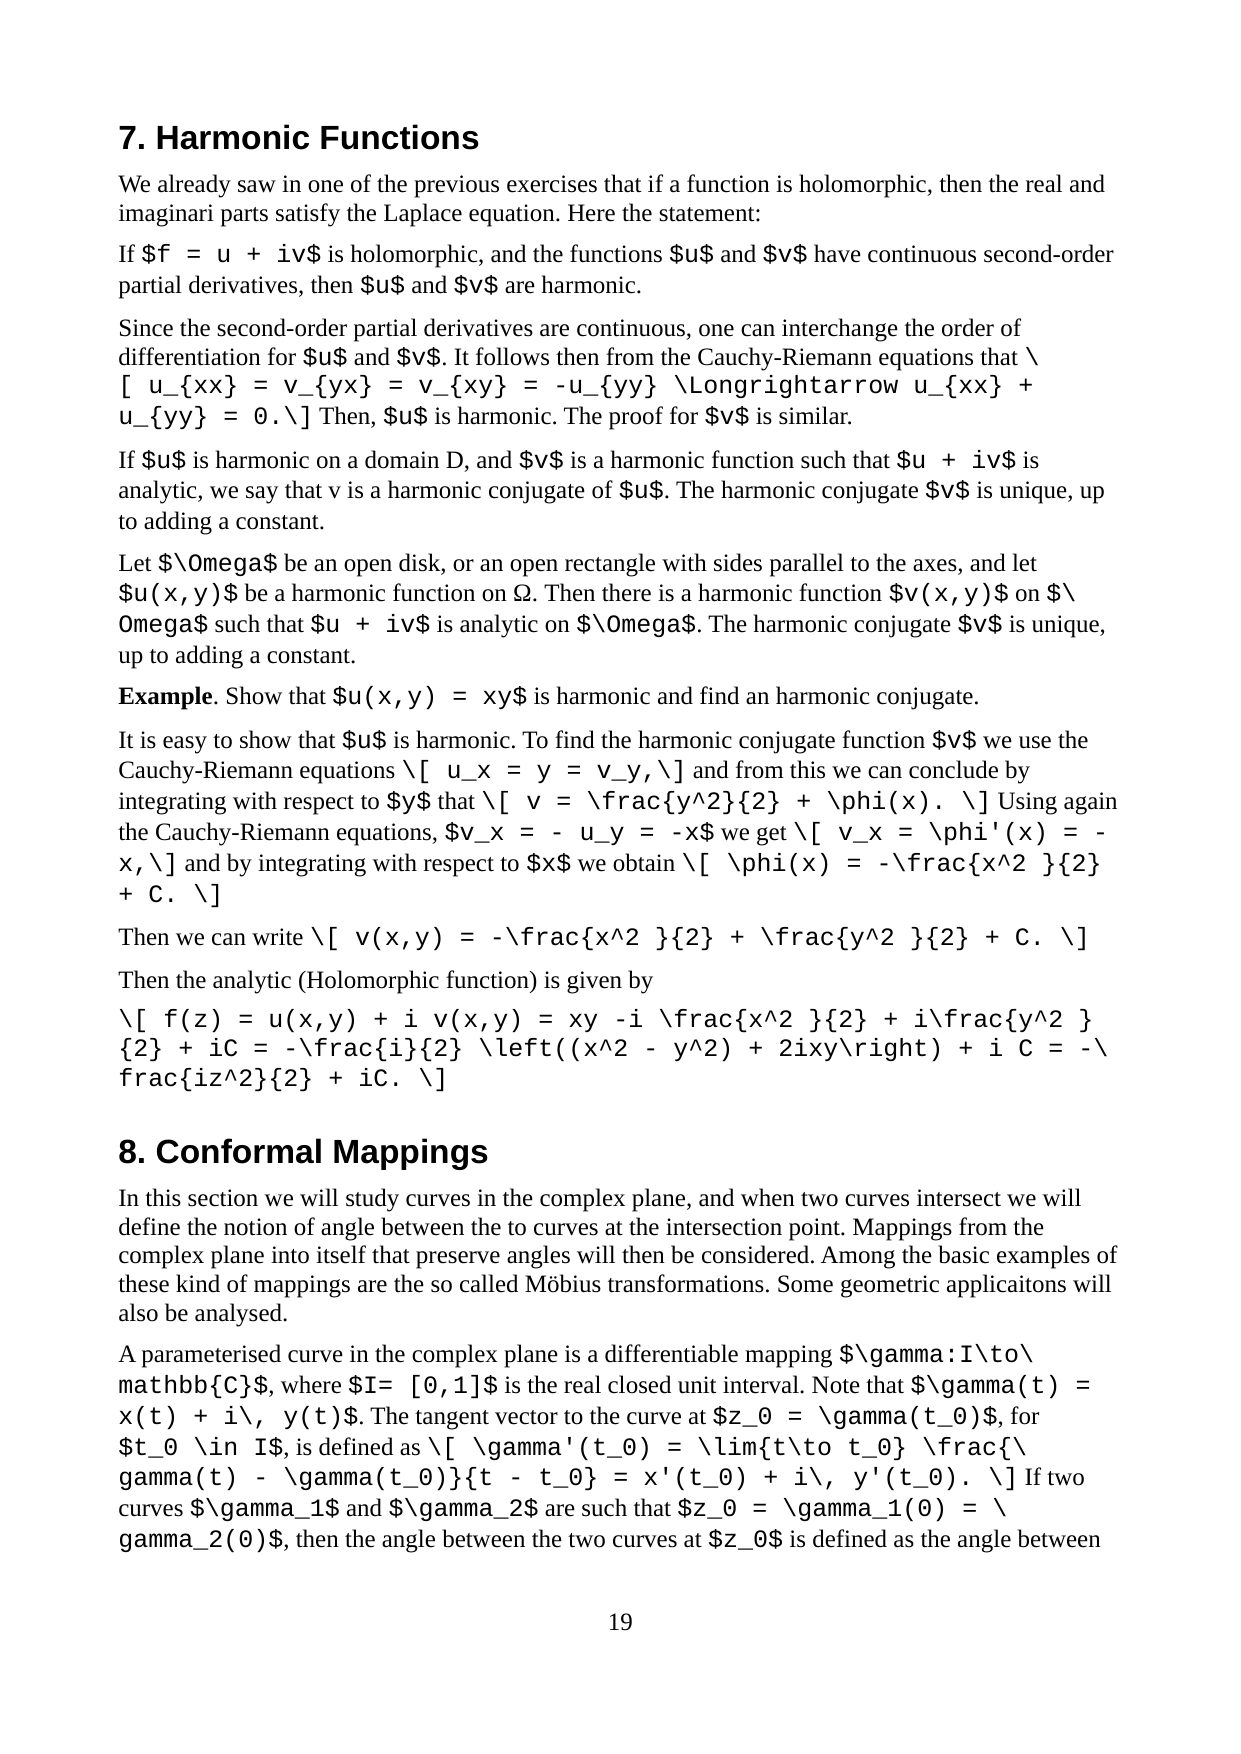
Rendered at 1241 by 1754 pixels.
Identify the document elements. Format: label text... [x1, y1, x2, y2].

subtitle Harmonic Functions [118, 118, 1122, 157]
text If $f = u + iv$ is holomorphic, and the functions $u$ and $v$ have continuous second-order partial derivatives, then $u$ and $v$ are harmonic. [118, 239, 1122, 301]
subtitle Conformal Mappings [118, 1132, 1122, 1170]
text Then the analytic (Holomorphic function) is given by [118, 966, 1122, 994]
text Example. Show that $u(x,y) = xy$ is harmonic and find an harmonic conjugate. [118, 681, 1122, 712]
text Let $\Omega$ be an open disk, or an open rectangle with sides parallel to the axes, and let $u(x,y)$ be a harmonic function on Ω. Then there is a harmonic function $v(x,y)$ on $\Omega$ such that $u + iv$ is analytic on $\Omega$. The harmonic conjugate $v$ is unique, up to adding a constant. [118, 548, 1122, 669]
text If $u$ is harmonic on a domain D, and $v$ is a harmonic function such that $u + iv$ is analytic, we say that v is a harmonic conjugate of $u$. The harmonic conjugate $v$ is unique, up to adding a constant. [118, 445, 1122, 535]
text \[ f(z) = u(x,y) + i v(x,y) = xy -i \frac{x^2 }{2} + i\frac{y^2 }{2} + iC = -\frac{i}{2} \left((x^2 - y^2) + 2ixy\right) + i C = -\frac{iz^2}{2} + iC. \] [118, 1007, 1122, 1094]
text In this section we will study curves in the complex plane, and when two curves intersect we will define the notion of angle between the to curves at the intersection point. Mappings from the complex plane into itself that preserve angles will then be considered. Among the basic examples of these kind of mappings are the so called Möbius transformations. Some geometric applicaitons will also be analysed. [118, 1183, 1122, 1327]
text Then we can write \[ v(x,y) = -\frac{x^2 }{2} + \frac{y^2 }{2} + C. \] [118, 922, 1122, 953]
text A parameterised curve in the complex plane is a differentiable mapping $\gamma:I\to\mathbb{C}$, where $I= [0,1]$ is the real closed unit interval. Note that $\gamma(t) = x(t) + i\, y(t)$. The tangent vector to the curve at $z_0 = \gamma(t_0)$, for $t_0 \in I$, is defined as \[ \gamma'(t_0) = \lim{t\to t_0} \frac{\gamma(t) - \gamma(t_0)}{t - t_0} = x'(t_0) + i\, y'(t_0). \] If two curves $\gamma_1$ and $\gamma_2$ are such that $z_0 = \gamma_1(0) = \gamma_2(0)$, then the angle between the two curves at $z_0$ is defined as the angle between [118, 1339, 1122, 1555]
text We already saw in one of the previous exercises that if a function is holomorphic, then the real and imaginari parts satisfy the Laplace equation. Here the statement: [118, 169, 1122, 227]
text It is easy to show that $u$ is harmonic. To find the harmonic conjugate function $v$ we use the Cauchy-Riemann equations \[ u_x = y = v_y,\] and from this we can conclude by integrating with respect to $y$ that \[ v = \frac{y^2}{2} + \phi(x). \] Using again the Cauchy-Riemann equations, $v_x = - u_y = -x$ we get \[ v_x = \phi'(x) = -x,\] and by integrating with respect to $x$ we obtain \[ \phi(x) = -\frac{x^2 }{2} + C. \] [118, 725, 1122, 910]
text Since the second-order partial derivatives are continuous, one can interchange the order of differentiation for $u$ and $v$. It follows then from the Cauchy-Riemann equations that \[ u_{xx} = v_{yx} = v_{xy} = -u_{yy} \Longrightarrow u_{xx} + u_{yy} = 0.\] Then, $u$ is harmonic. The proof for $v$ is similar. [118, 313, 1122, 432]
